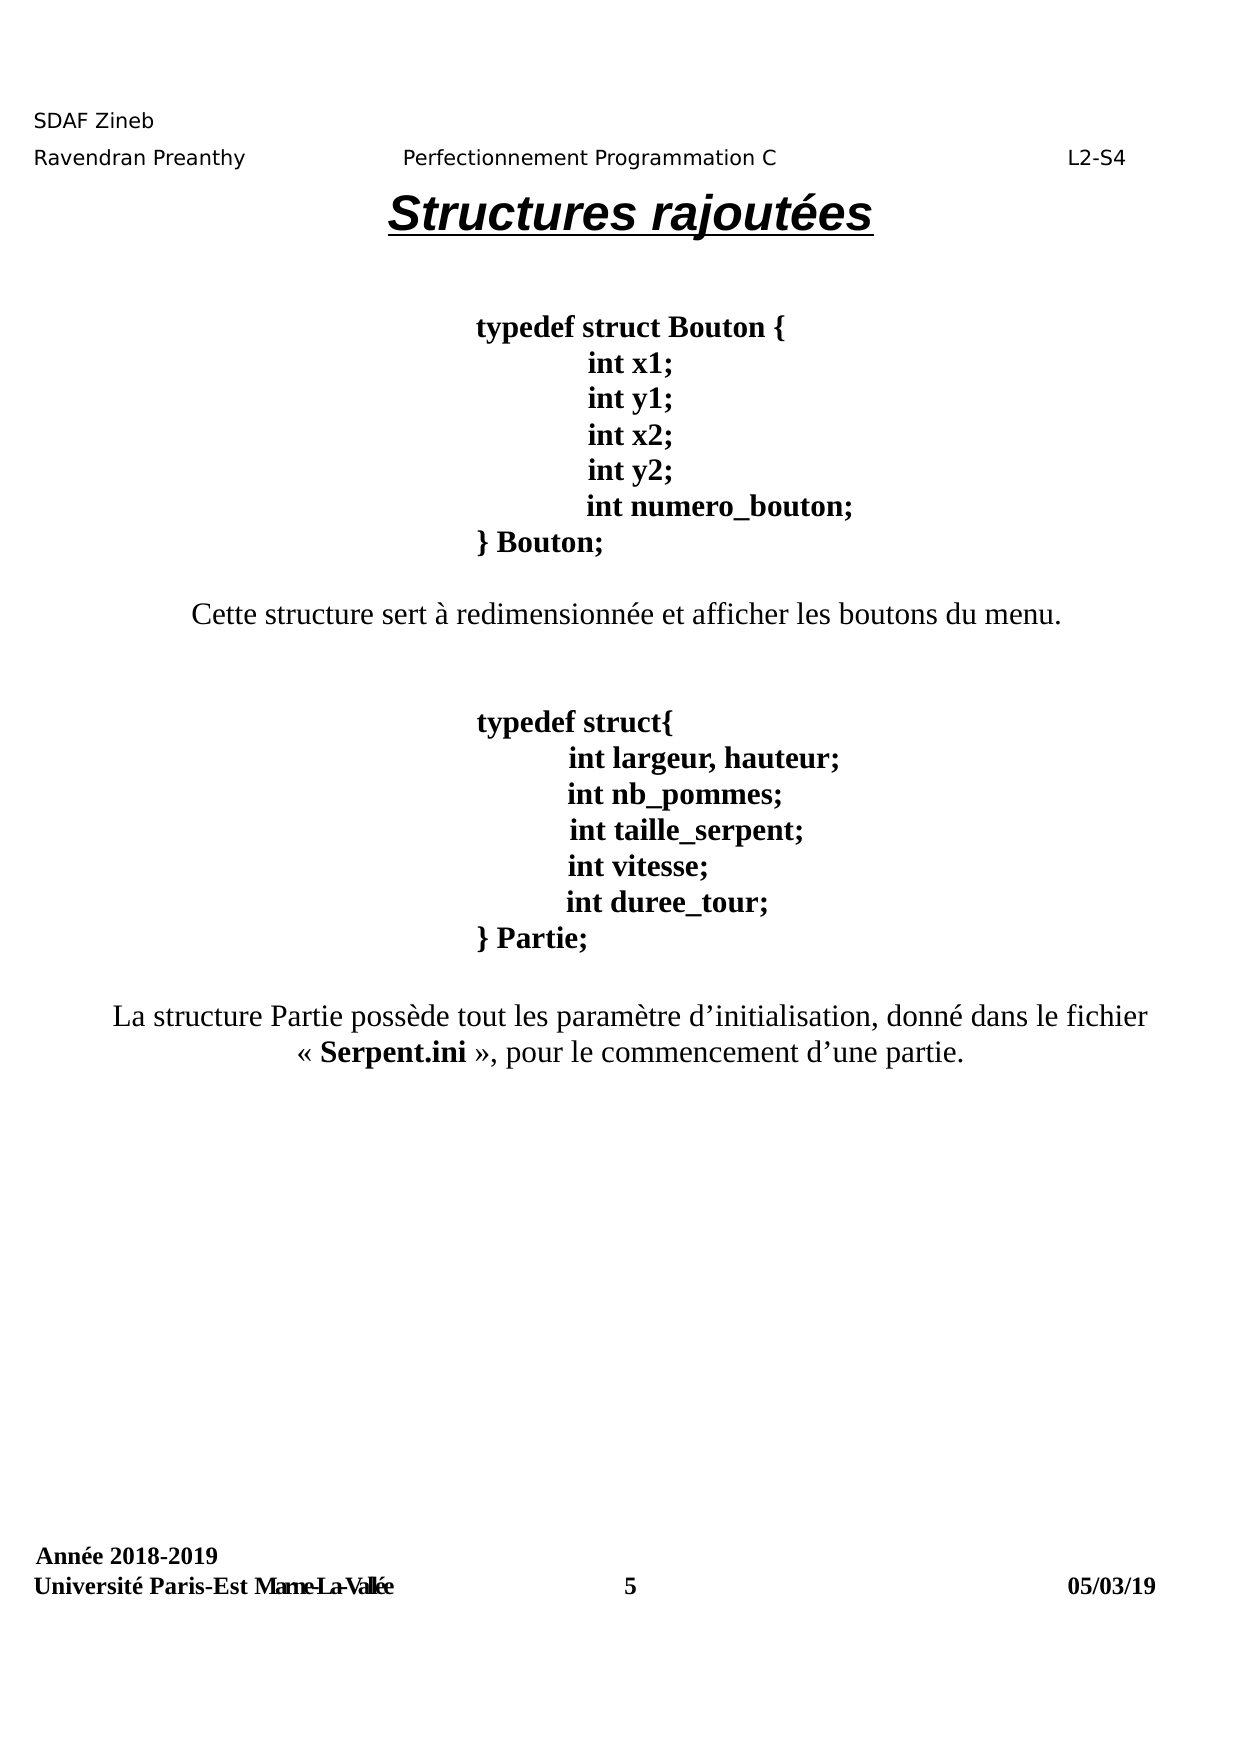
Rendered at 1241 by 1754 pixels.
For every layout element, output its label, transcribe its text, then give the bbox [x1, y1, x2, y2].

text int nb_pommes; [33, 775, 1228, 811]
text typedef struct Bouton { [33, 308, 1228, 344]
text Cette structure sert à redimensionnée et afficher les boutons du menu. [33, 595, 1228, 631]
text int x1; [33, 344, 1228, 380]
text int taille_serpent; [33, 811, 1228, 847]
text int numero_bouton; [33, 488, 1228, 523]
text int duree_tour; [33, 883, 1228, 919]
text int vitesse; [33, 847, 1228, 883]
text int x2; [33, 416, 1228, 452]
subtitle Structures rajoutées [33, 184, 1228, 241]
text } Partie; [33, 919, 1228, 955]
text int y2; [33, 452, 1228, 488]
text La structure Partie possède tout les paramètre d’initialisation, donné dans le fichier « Serpent.ini », pour le commencement d’une partie. [33, 997, 1228, 1069]
text } Bouton; [33, 523, 1228, 559]
text typedef struct{ [33, 703, 1228, 739]
text int y1; [33, 380, 1228, 416]
text int largeur, hauteur; [33, 739, 1228, 775]
